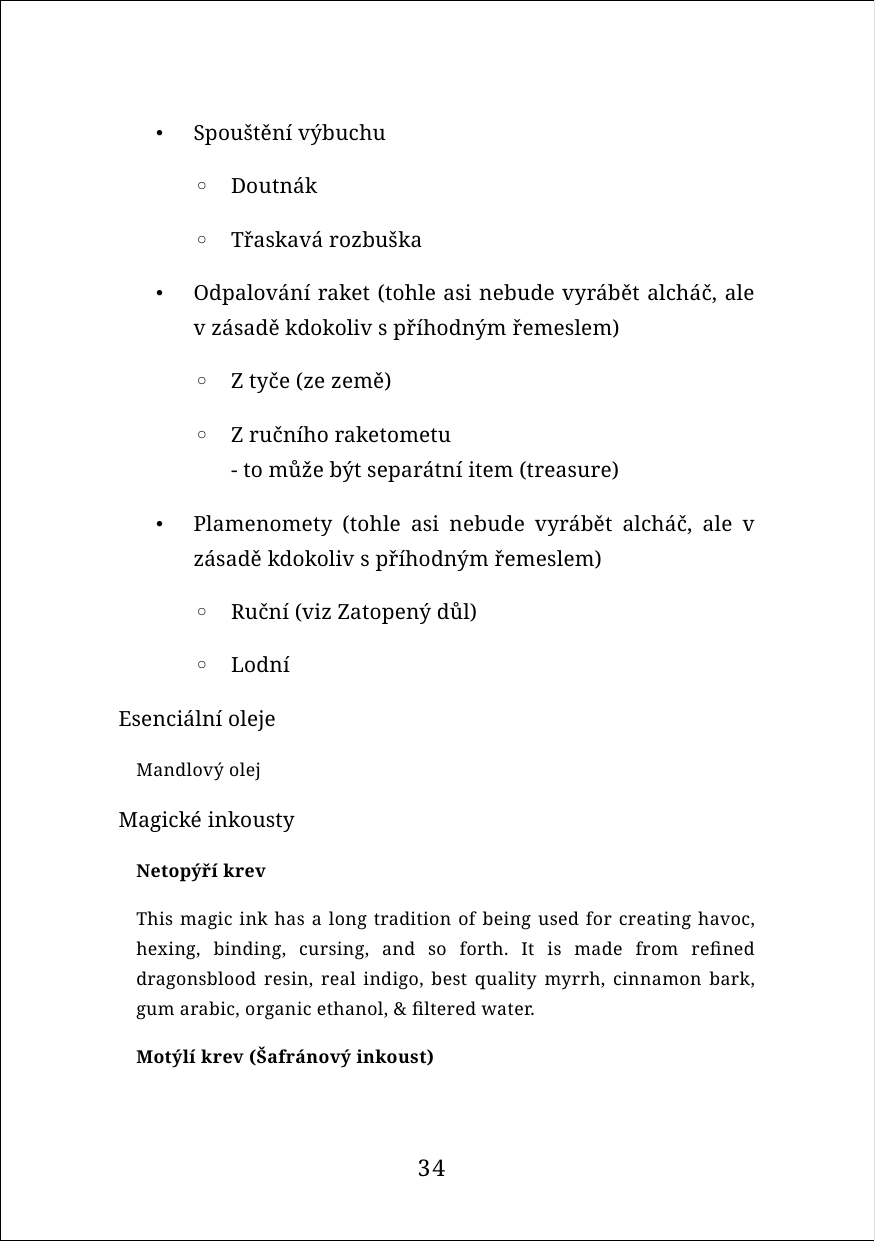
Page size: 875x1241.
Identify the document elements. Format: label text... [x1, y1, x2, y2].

list Doutnák [193, 171, 756, 200]
text This magic ink has a long tradition of being used for creating havoc, hexing, binding, cursing, and so forth. It is made from refined dragonsblood resin, real indigo, best quality myrrh, cinnamon bark, gum arabic, organic ethanol, & filtered water. [136, 906, 756, 1021]
list Třaskavá rozbuška [193, 225, 756, 253]
text Mandlový olej [136, 757, 756, 781]
text Motýlí krev (Šafránový inkoust) [136, 1045, 756, 1069]
list Z ručního raketometu - to může být separátní item (treasure) [193, 420, 756, 484]
list Odpalování raket (tohle asi nebude vyrábět alcháč, ale v zásadě kdokoliv s příhodným řemeslem) [156, 278, 756, 342]
list Plamenomety (tohle asi nebude vyrábět alcháč, ale v zásadě kdokoliv s příhodným řemeslem) [156, 509, 756, 573]
list Spouštění výbuchu [156, 118, 756, 147]
list Ruční (viz Zatopený důl) [193, 597, 756, 626]
list Lodní [193, 651, 756, 679]
text Magické inkousty [118, 805, 756, 833]
text Netopýří krev [136, 858, 756, 882]
list Z tyče (ze země) [193, 367, 756, 395]
text Esenciální oleje [118, 704, 756, 732]
